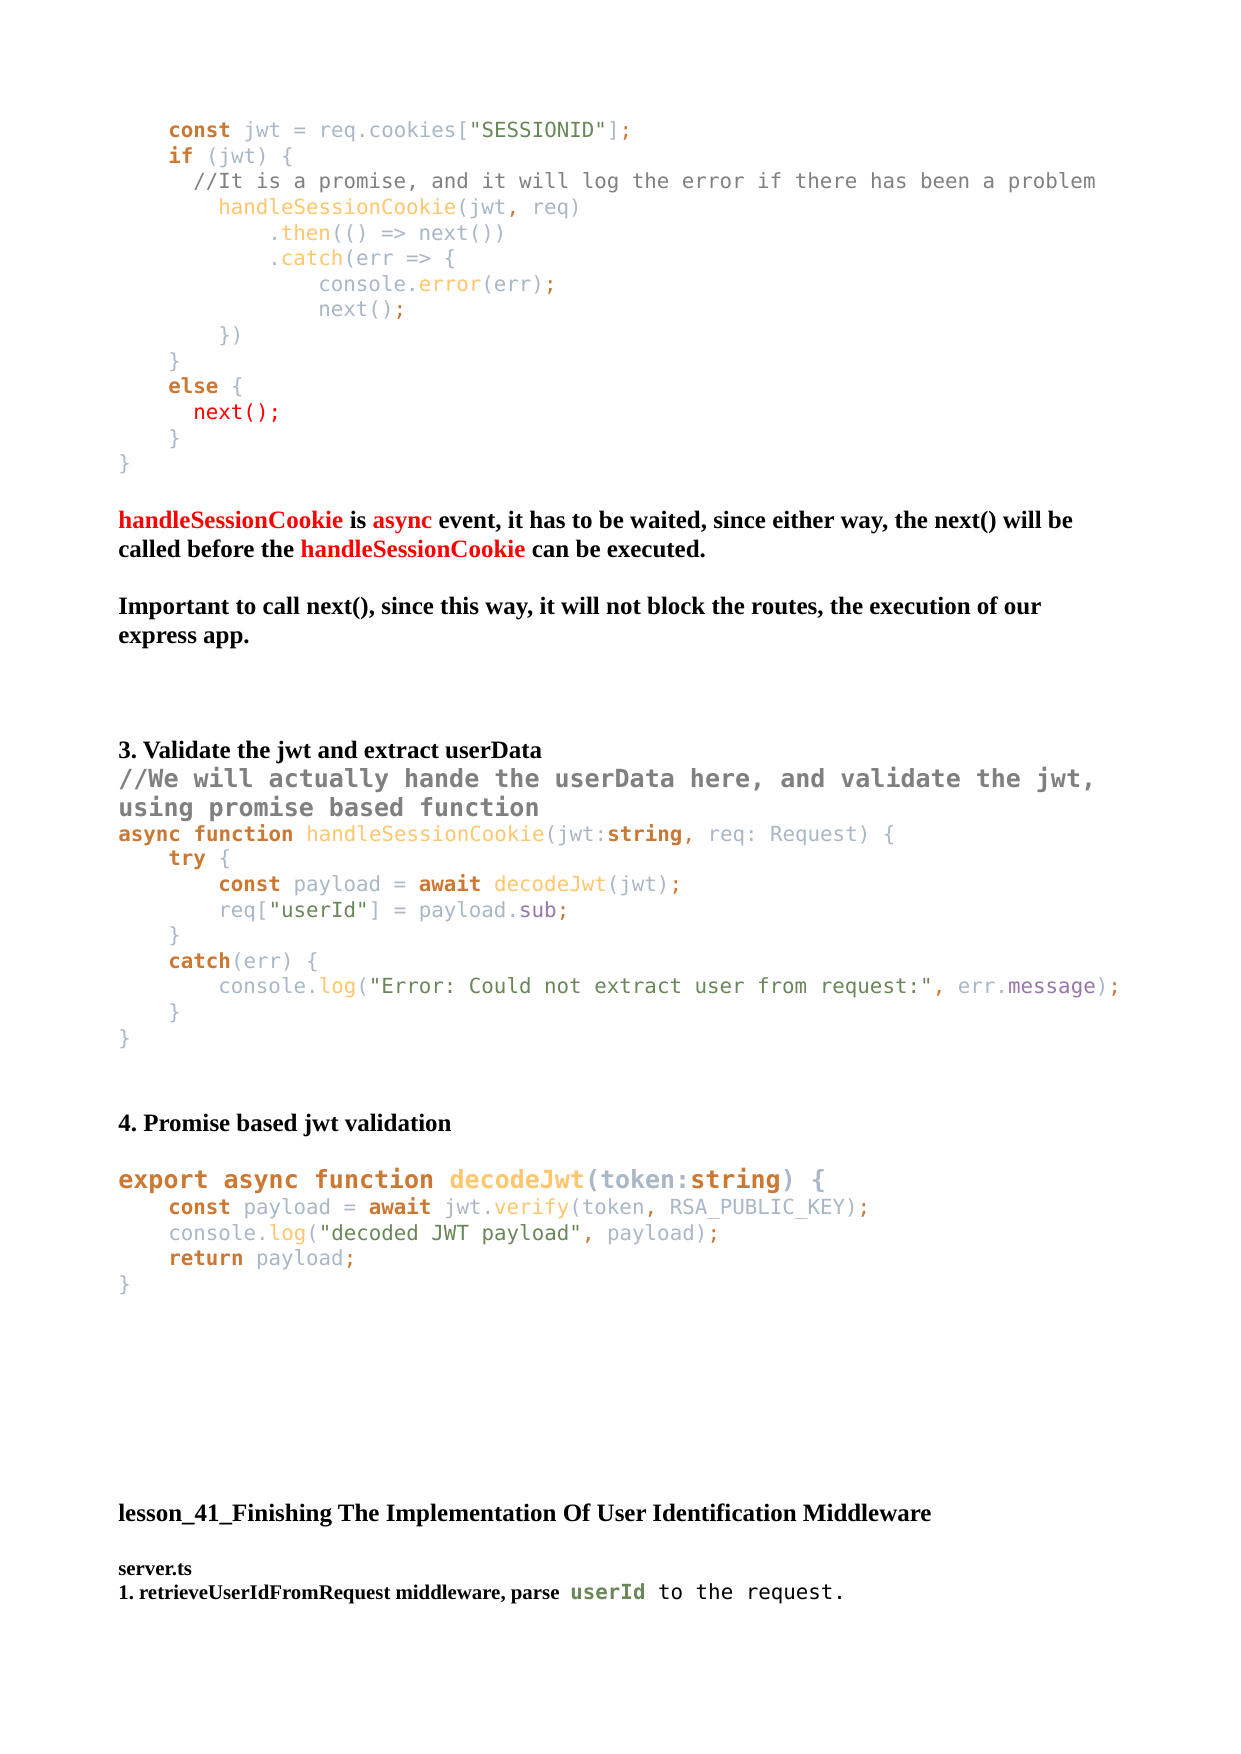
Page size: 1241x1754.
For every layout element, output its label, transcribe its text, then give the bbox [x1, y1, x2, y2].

text req["userId"] = payload.sub; [118, 898, 1122, 923]
text } [118, 923, 1122, 949]
text }) [118, 323, 1122, 349]
text const jwt = req.cookies["SESSIONID"]; [118, 118, 1122, 144]
text } [118, 1026, 1122, 1050]
text const payload = await jwt.verify(token, RSA_PUBLIC_KEY); [118, 1195, 1122, 1221]
text } [118, 1000, 1122, 1026]
text } [118, 426, 1122, 451]
text else { [118, 374, 1122, 400]
text try { [118, 846, 1122, 872]
text .then(() => next()) [118, 221, 1122, 246]
text next(); [118, 297, 1122, 323]
text handleSessionCookie(jwt, req) [118, 195, 1122, 221]
text 4. Promise based jwt validation [118, 1108, 1122, 1137]
text return payload; [118, 1246, 1122, 1272]
text .catch(err => { [118, 246, 1122, 272]
text handleSessionCookie is async event, it has to be waited, since either way, the next() will be called before the handleSessionCookie can be executed. [118, 505, 1122, 562]
text export async function decodeJwt(token:string) { [118, 1166, 1122, 1195]
text } [118, 1272, 1122, 1296]
text const payload = await decodeJwt(jwt); [118, 872, 1122, 898]
text if (jwt) { [118, 144, 1122, 169]
text console.log("Error: Could not extract user from request:", err.message); [118, 974, 1122, 1000]
text //We will actually hande the userData here, and validate the jwt, using promise based function [118, 764, 1122, 822]
text } [118, 451, 1122, 476]
text lesson_41_Finishing The Implementation Of User Identification Middleware [118, 1498, 1122, 1527]
text Important to call next(), since this way, it will not block the routes, the execution of our express app. [118, 591, 1122, 649]
text 1. retrieveUserIdFromRequest middleware, parse userId to the request. [118, 1579, 1122, 1604]
text async function handleSessionCookie(jwt:string, req: Request) { [118, 822, 1122, 846]
text server.ts [118, 1556, 1122, 1579]
text next(); [118, 400, 1122, 426]
text console.log("decoded JWT payload", payload); [118, 1221, 1122, 1246]
text catch(err) { [118, 949, 1122, 974]
text //It is a promise, and it will log the error if there has been a problem [118, 169, 1122, 195]
text 3. Validate the jwt and extract userData [118, 735, 1122, 764]
text } [118, 349, 1122, 374]
text console.error(err); [118, 272, 1122, 297]
